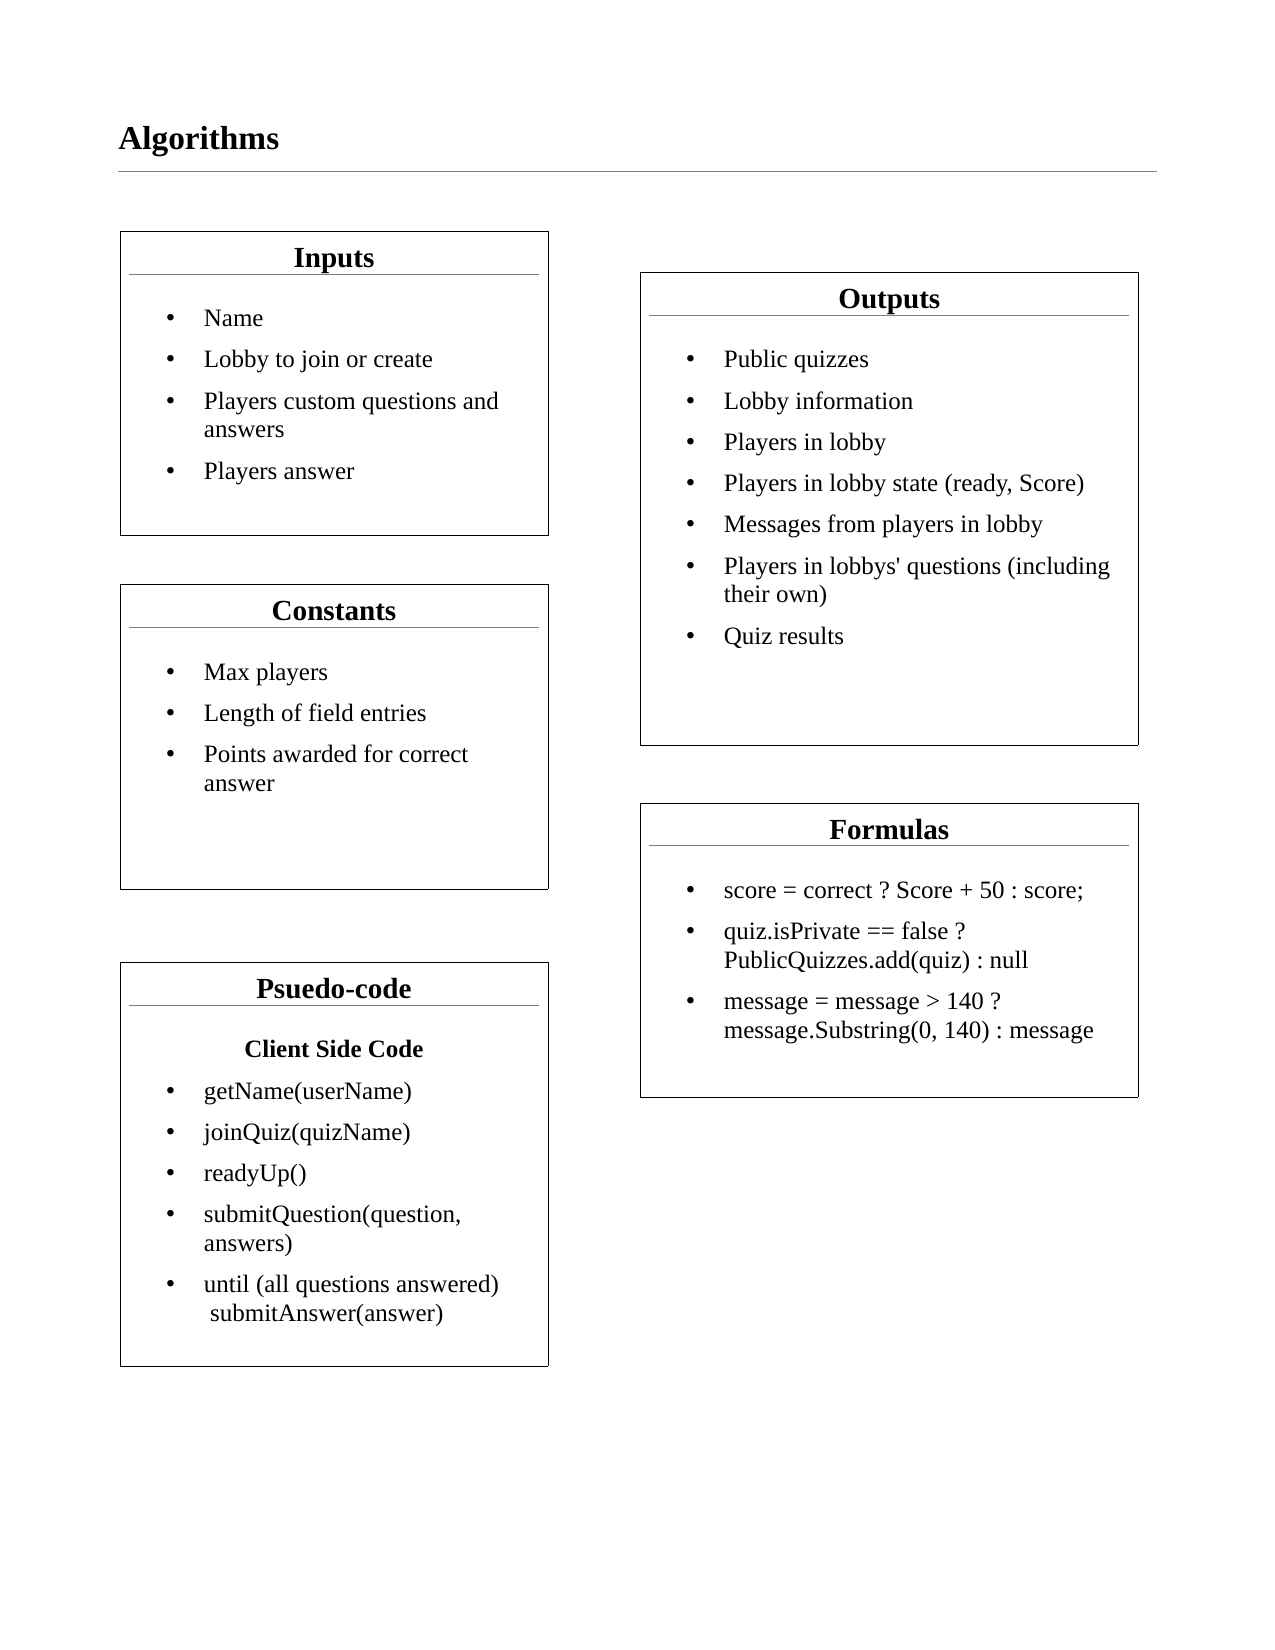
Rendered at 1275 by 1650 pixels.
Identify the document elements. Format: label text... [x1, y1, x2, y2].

list joinQuiz(quizName) [166, 1117, 539, 1146]
list score = correct ? Score + 50 : score; [686, 875, 1129, 904]
text Client Side Code [129, 1034, 539, 1063]
list Name [166, 303, 539, 332]
list quiz.isPrivate == false ? PublicQuizzes.add(quiz) : null [686, 916, 1129, 974]
list Quiz results [686, 621, 1129, 649]
list Public quizzes [686, 344, 1129, 373]
list getName(userName) [166, 1076, 539, 1104]
list Max players [166, 657, 539, 685]
text Formulas [649, 812, 1129, 845]
list Players answer [166, 456, 539, 484]
list Players in lobby [686, 427, 1129, 456]
text Psuedo-code [129, 971, 539, 1005]
text Inputs [129, 240, 539, 274]
list Length of field entries [166, 698, 539, 727]
list submitQuestion(question, answers) [166, 1199, 539, 1257]
list Players custom questions and answers [166, 386, 539, 443]
list until (all questions answered) submitAnswer(answer) [166, 1269, 539, 1327]
list Players in lobbys' questions (including their own) [686, 551, 1129, 608]
list Lobby information [686, 386, 1129, 414]
text Algorithms [118, 118, 1157, 156]
list Points awarded for correct answer [166, 739, 539, 797]
list readyUp() [166, 1158, 539, 1187]
text Constants [129, 593, 539, 627]
list Players in lobby state (ready, Score) [686, 468, 1129, 497]
list message = message > 140 ? message.Substring(0, 140) : message [686, 986, 1129, 1044]
text Outputs [649, 281, 1129, 315]
list Lobby to join or create [166, 344, 539, 373]
list Messages from players in lobby [686, 509, 1129, 538]
